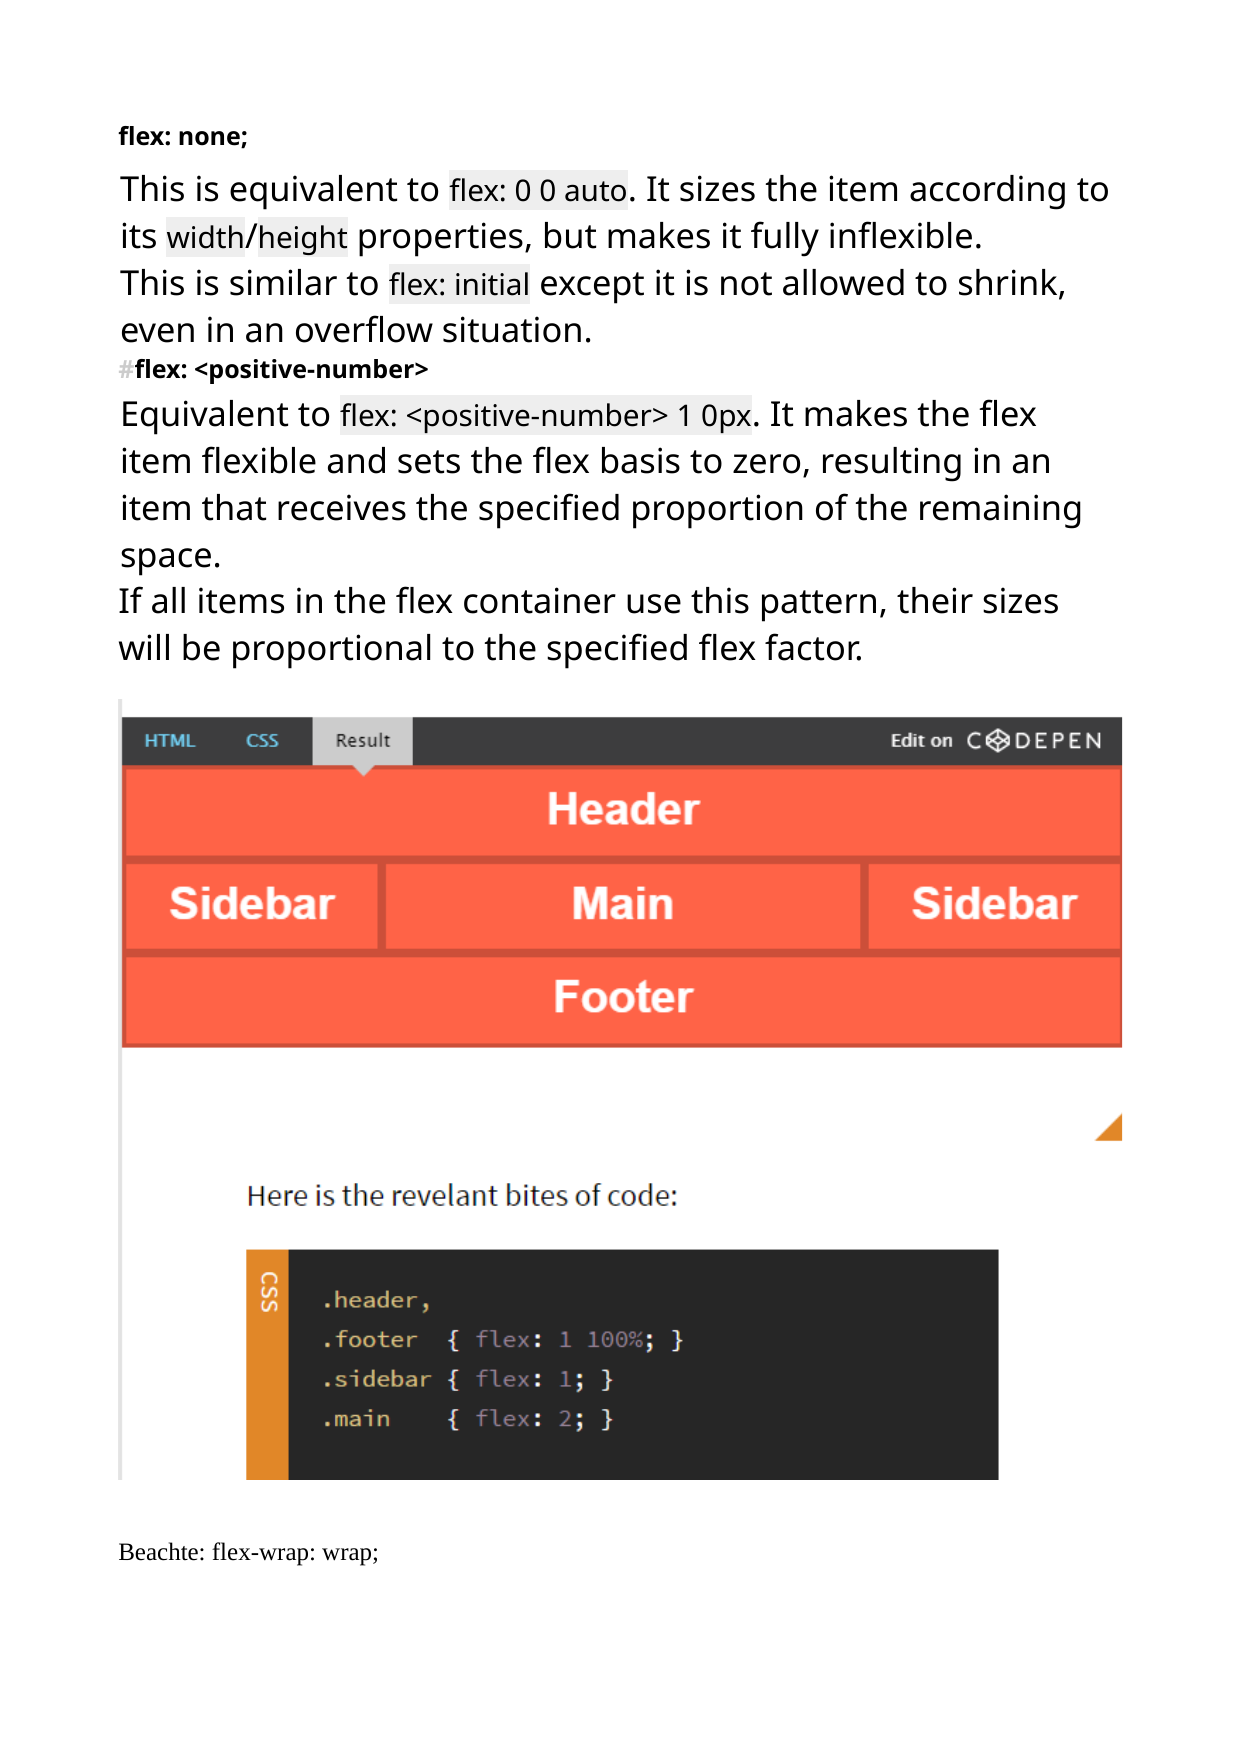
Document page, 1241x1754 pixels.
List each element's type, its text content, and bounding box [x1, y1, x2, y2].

text This is similar to flex: initial except it is not allowed to shrink, even in an overflow situation. [120, 258, 1117, 352]
text If all items in the flex container use this pattern, their sizes will be proportional to the specified flex factor. [118, 577, 1122, 671]
subtitle #flex: <positive-number> [118, 352, 1122, 386]
subtitle flex: none; [118, 118, 1122, 152]
text Equivalent to flex: <positive-number> 1 0px. It makes the flex item flexible and sets the flex basis to zero, resulting in an item that receives the specified proportion of the remaining space. [120, 389, 1117, 577]
picture [118, 699, 1123, 1480]
text Beachte: flex-wrap: wrap; [118, 1537, 1122, 1566]
text This is equivalent to flex: 0 0 auto. It sizes the item according to its width/height properties, but makes it fully inflexible. [120, 165, 1117, 258]
